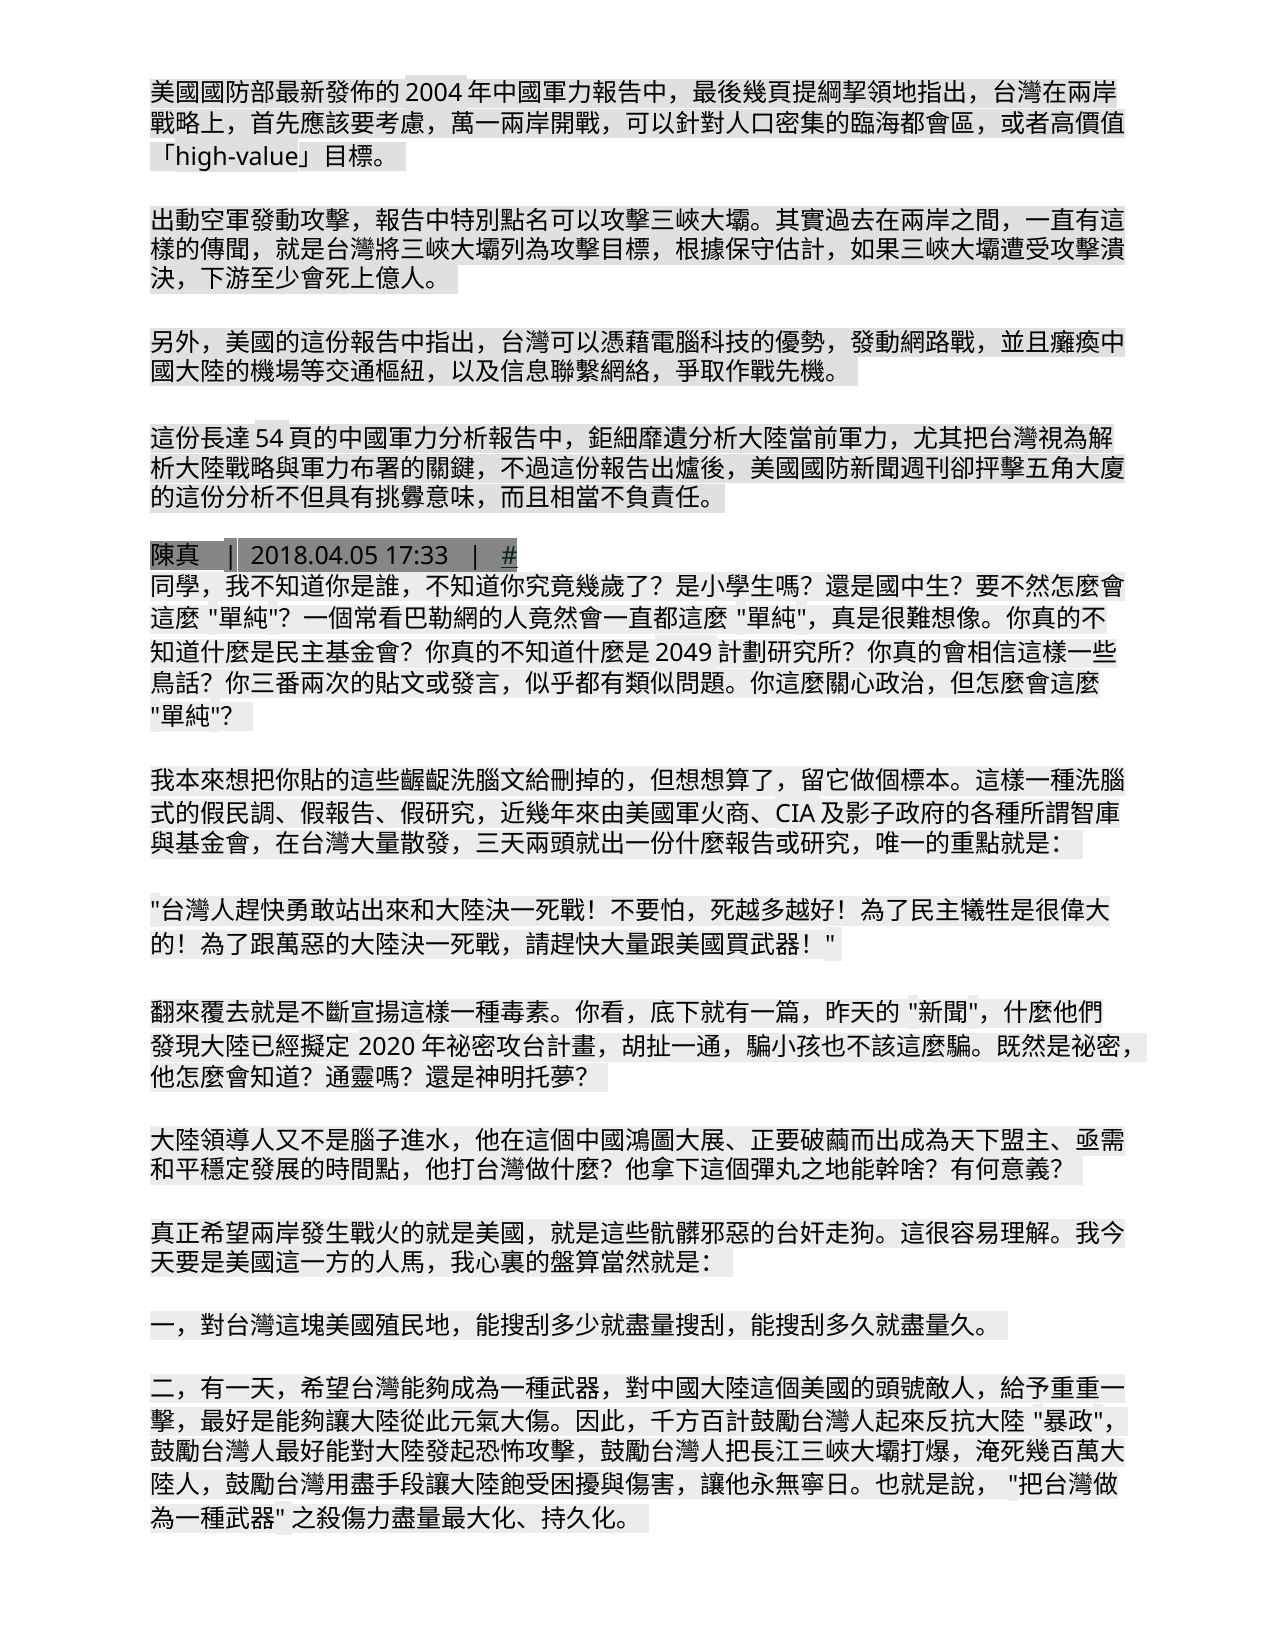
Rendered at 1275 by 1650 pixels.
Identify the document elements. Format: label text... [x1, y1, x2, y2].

text 同學，我不知道你是誰，不知道你究竟幾歲了？是小學生嗎？還是國中生？要不然怎麼會這麼 "單純"？一個常看巴勒網的人竟然會一直都這麼 "單純"，真是很難想像。你真的不知道什麼是民主基金會？你真的不知道什麼是2049計劃研究所？你真的會相信這樣一些鳥話？你三番兩次的貼文或發言，似乎都有類似問題。你這麼關心政治，但怎麼會這麼 "單純"？ 我本來想把你貼的這些齷齪洗腦文給刪掉的，但想想算了，留它做個標本。這樣一種洗腦式的假民調、假報告、假研究，近幾年來由美國軍火商、CIA及影子政府的各種所謂智庫與基金會，在台灣大量散發，三天兩頭就出一份什麼報告或研究，唯一的重點就是： "台灣人趕快勇敢站出來和大陸決一死戰！不要怕，死越多越好！為了民主犧牲是很偉大的！為了跟萬惡的大陸決一死戰，請趕快大量跟美國買武器！" 翻來覆去就是不斷宣揚這樣一種毒素。你看，底下就有一篇，昨天的 "新聞"，什麼他們發現大陸已經擬定 2020 年祕密攻台計畫，胡扯一通，騙小孩也不該這麼騙。既然是祕密，他怎麼會知道？通靈嗎？還是神明托夢？ 大陸領導人又不是腦子進水，他在這個中國鴻圖大展、正要破繭而出成為天下盟主、亟需和平穩定發展的時間點，他打台灣做什麼？他拿下這個彈丸之地能幹啥？有何意義？ 真正希望兩岸發生戰火的就是美國，就是這些骯髒邪惡的台奸走狗。這很容易理解。我今天要是美國這一方的人馬，我心裏的盤算當然就是： 一，對台灣這塊美國殖民地，能搜刮多少就盡量搜刮，能搜刮多久就盡量久。 二，有一天，希望台灣能夠成為一種武器，對中國大陸這個美國的頭號敵人，給予重重一擊，最好是能夠讓大陸從此元氣大傷。因此，千方百計鼓勵台灣人起來反抗大陸 "暴政"，鼓勵台灣人最好能對大陸發起恐怖攻擊，鼓勵台灣人把長江三峽大壩打爆，淹死幾百萬大陸人，鼓勵台灣用盡手段讓大陸飽受困擾與傷害，讓他永無寧日。也就是說， "把台灣做為一種武器" 之殺傷力盡量最大化、持久化。 這些都是稍微懂點政治的人的基本常識。巴勒網的讀者會那麼單純嗎？單純到竟然會把這樣一種假報告當真？單純到會相信什麼台灣有七成年輕人願意為什麼民主對抗大陸暴政、犧牲生命？天底下有人這樣做民調？這當然不是民調，這是美國以及底下這些綠油油的台奸走狗的心願與既定政策方向。 套句術語，這叫做極限戰的概念，亦即一切都可以被當成一種武器，包括資訊與宣傳，簡單說就是洗腦，簡單說就是美國人鼓勵台灣人盡量自掘墳墓，為美國人充當炮灰。美國為了打擊所謂共產主義這個敵人，半個多世紀來都是這麼幹的。 各位不妨去看看 "沉默一瞬" (The Look of Silence) 和 "殺人一舉" (The Act of Killing) 這兩部紀錄片，強烈推薦，這一生一定要看；看看美國透過底下的印尼走狗如何恐怖大屠殺華人與反美人士，死亡人數估計在50萬至300萬之間，接著又展開東帝汶大屠殺，殺死三分之一的人口。美國甚至還提供上萬個必殺黑名單，殺死一個，就從名單上剔除。 西方主流媒體故意輕描淡寫地譴責說，美國 "坐視" 大屠殺的進行。這是完全的胡扯，這不是坐視，而是下令！ 講到東帝汶，你看，美國底下這些台奸走狗或是中國大陸跑來台灣的所謂民主人士曹長青，前一陣子不是還在宣揚台灣人應該學習東帝汶，只要死三分之一的台灣人口，台灣獨立的神聖使命就一定可以完成！他媽的這些人的良心真是被狗給吃了，非常無恥齷齪邪惡，無所不用其極，一心就是想洗腦下一代，希望台灣人可以傻傻地把自己當成人肉炸彈，去傷害大陸這個美國的頭號敵人。 下回我就不預警，直接刪除這類齷齪邪惡的洗腦文了。 陳真 2018. 04. 05. ============== 美智庫：陸2030前奪釣魚台助攻台 三立新聞網 2018年4月4日 記者盧素梅／綜合報導 美國智庫2049計劃研究所研究員易思安（Ian Easton）曾出書揭露，中國已擬定在2020年攻台的秘密軍事計劃。而美國2049 計畫研究所發表最新報告分析指出，中國可能在2020到2030年間發動奪取釣魚台，把它當作攻打台灣的跳板。 [150, 572, 1125, 1569]
text 陳真 | 2018.04.05 17:33 | # [150, 538, 1125, 572]
text 台灣人有句話說，"別人家的小孩死不完"，意即別人家的小孩永遠都不可能死光光啦，所以盡量去死沒關係，俺樂觀其成。美國及其所豢養的一大批綠油油的人渣，長年以來就是持有這樣的心態。 底下是14年前的報導。這些混蛋長年以來整個心思就是想著看要怎麼利用台灣來打擊中國大陸。台灣人不該蠢到連這樣都看不出來。你會這樣鼓勵你的小孩盡量在外面四處和人拼命嗎？你會這樣鼓勵你的親友為美國自欺欺人的詐騙型民主犧牲生命嗎？但這卻是這群人渣掌控台灣的一個基本政治方向。他絕不會樂意見到兩岸之間朝著善意與和平的方向走，而是會想盡辦法挑起兩岸之間人民的敵視與仇恨，讓敵人永遠芒刺在背。 陳真2018. 04. 05. =========== 美報告：兩岸開戰 台可攻三峽大壩 TVBS 記者 張舜芬 報導 2004/06/08 美國五角大廈2004年大陸軍力報告，今天又有部分機密內容曝光，今天曝光的內容不是大陸如何攻打台灣，而是美國國防部建議兩岸一旦爆發戰爭，台灣可以採取什麼策略，反制大陸的武攻。報告中明確建議，台灣可以攻擊大陸剛蓋好的三峽大壩，這份內容曝光，五角大廈立刻遭到抨擊。 歷經多年籌畫，工事成本以及產能都相當驚人的大陸長江三峽大壩，在美國國防部眼中，是台灣反致大陸武力威脅時，可以考慮予以反制的首要目標。 美國國防部最新發佈的2004年中國軍力報告中，最後幾頁提綱挈領地指出，台灣在兩岸戰略上，首先應該要考慮，萬一兩岸開戰，可以針對人口密集的臨海都會區，或者高價值「high-value」目標。 出動空軍發動攻擊，報告中特別點名可以攻擊三峽大壩。其實過去在兩岸之間，一直有這樣的傳聞，就是台灣將三峽大壩列為攻擊目標，根據保守估計，如果三峽大壩遭受攻擊潰決，下游至少會死上億人。 另外，美國的這份報告中指出，台灣可以憑藉電腦科技的優勢，發動網路戰，並且癱瘓中國大陸的機場等交通樞紐，以及信息聯繫網絡，爭取作戰先機。 這份長達54頁的中國軍力分析報告中，鉅細靡遺分析大陸當前軍力，尤其把台灣視為解析大陸戰略與軍力布署的關鍵，不過這份報告出爐後，美國國防新聞週刊卻抨擊五角大廈的這份分析不但具有挑釁意味，而且相當不負責任。 [150, 75, 1125, 513]
